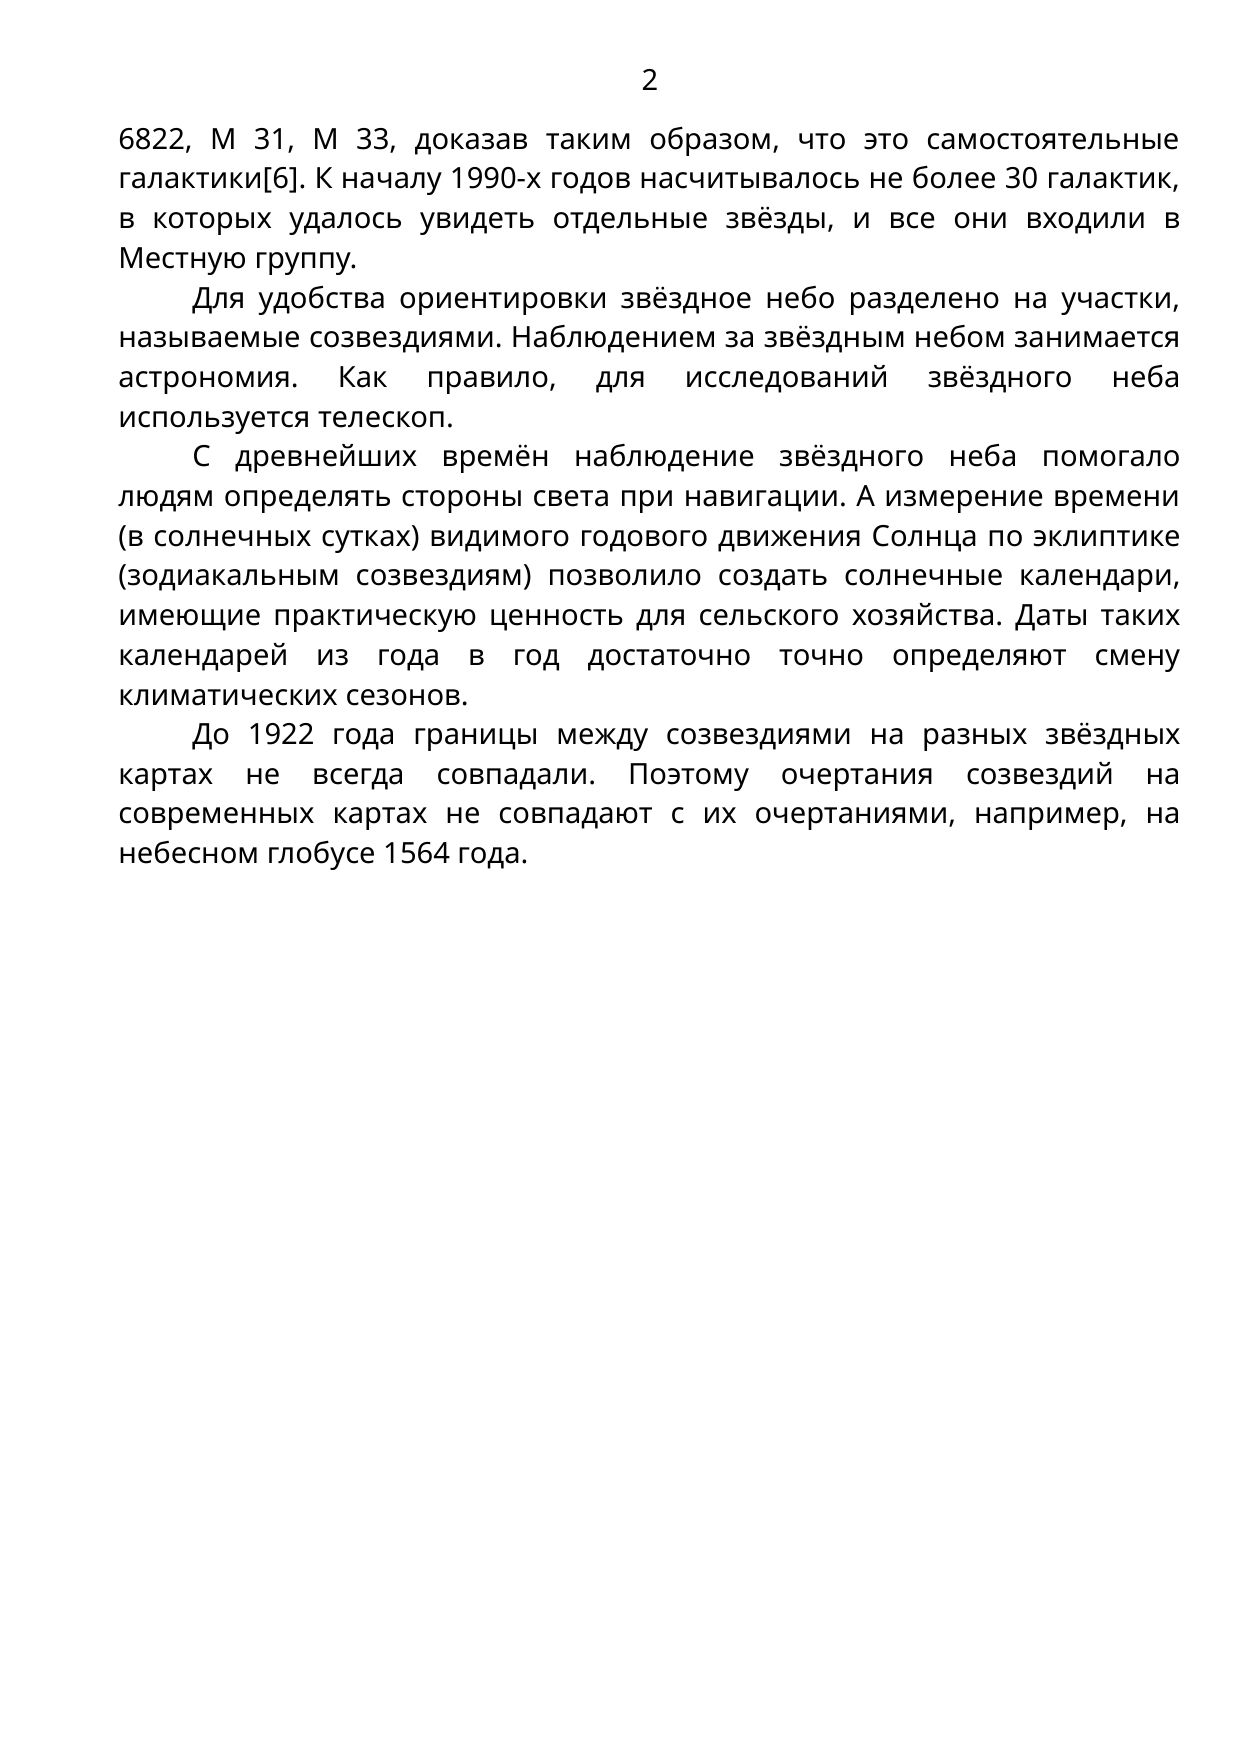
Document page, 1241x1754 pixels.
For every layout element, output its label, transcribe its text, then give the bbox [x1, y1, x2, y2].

text 6822, М 31, М 33, доказав таким образом, что это самостоятельные галактики[6]. К началу 1990-х годов насчитывалось не более 30 галактик, в которых удалось увидеть отдельные звёзды, и все они входили в Местную группу. [118, 118, 1181, 277]
text С древнейших времён наблюдение звёздного неба помогало людям определять стороны света при навигации. А измерение времени (в солнечных сутках) видимого годового движения Солнца по эклиптике (зодиакальным созвездиям) позволило создать солнечные календари, имеющие практическую ценность для сельского хозяйства. Даты таких календарей из года в год достаточно точно определяют смену климатических сезонов. [118, 436, 1181, 713]
text До 1922 года границы между созвездиями на разных звёздных картах не всегда совпадали. Поэтому очертания созвездий на современных картах не совпадают с их очертаниями, например, на небесном глобусе 1564 года. [118, 713, 1181, 872]
text Для удобства ориентировки звёздное небо разделено на участки, называемые созвездиями. Наблюдением за звёздным небом занимается астрономия. Как правило, для исследований звёздного неба используется телескоп. [118, 277, 1181, 436]
